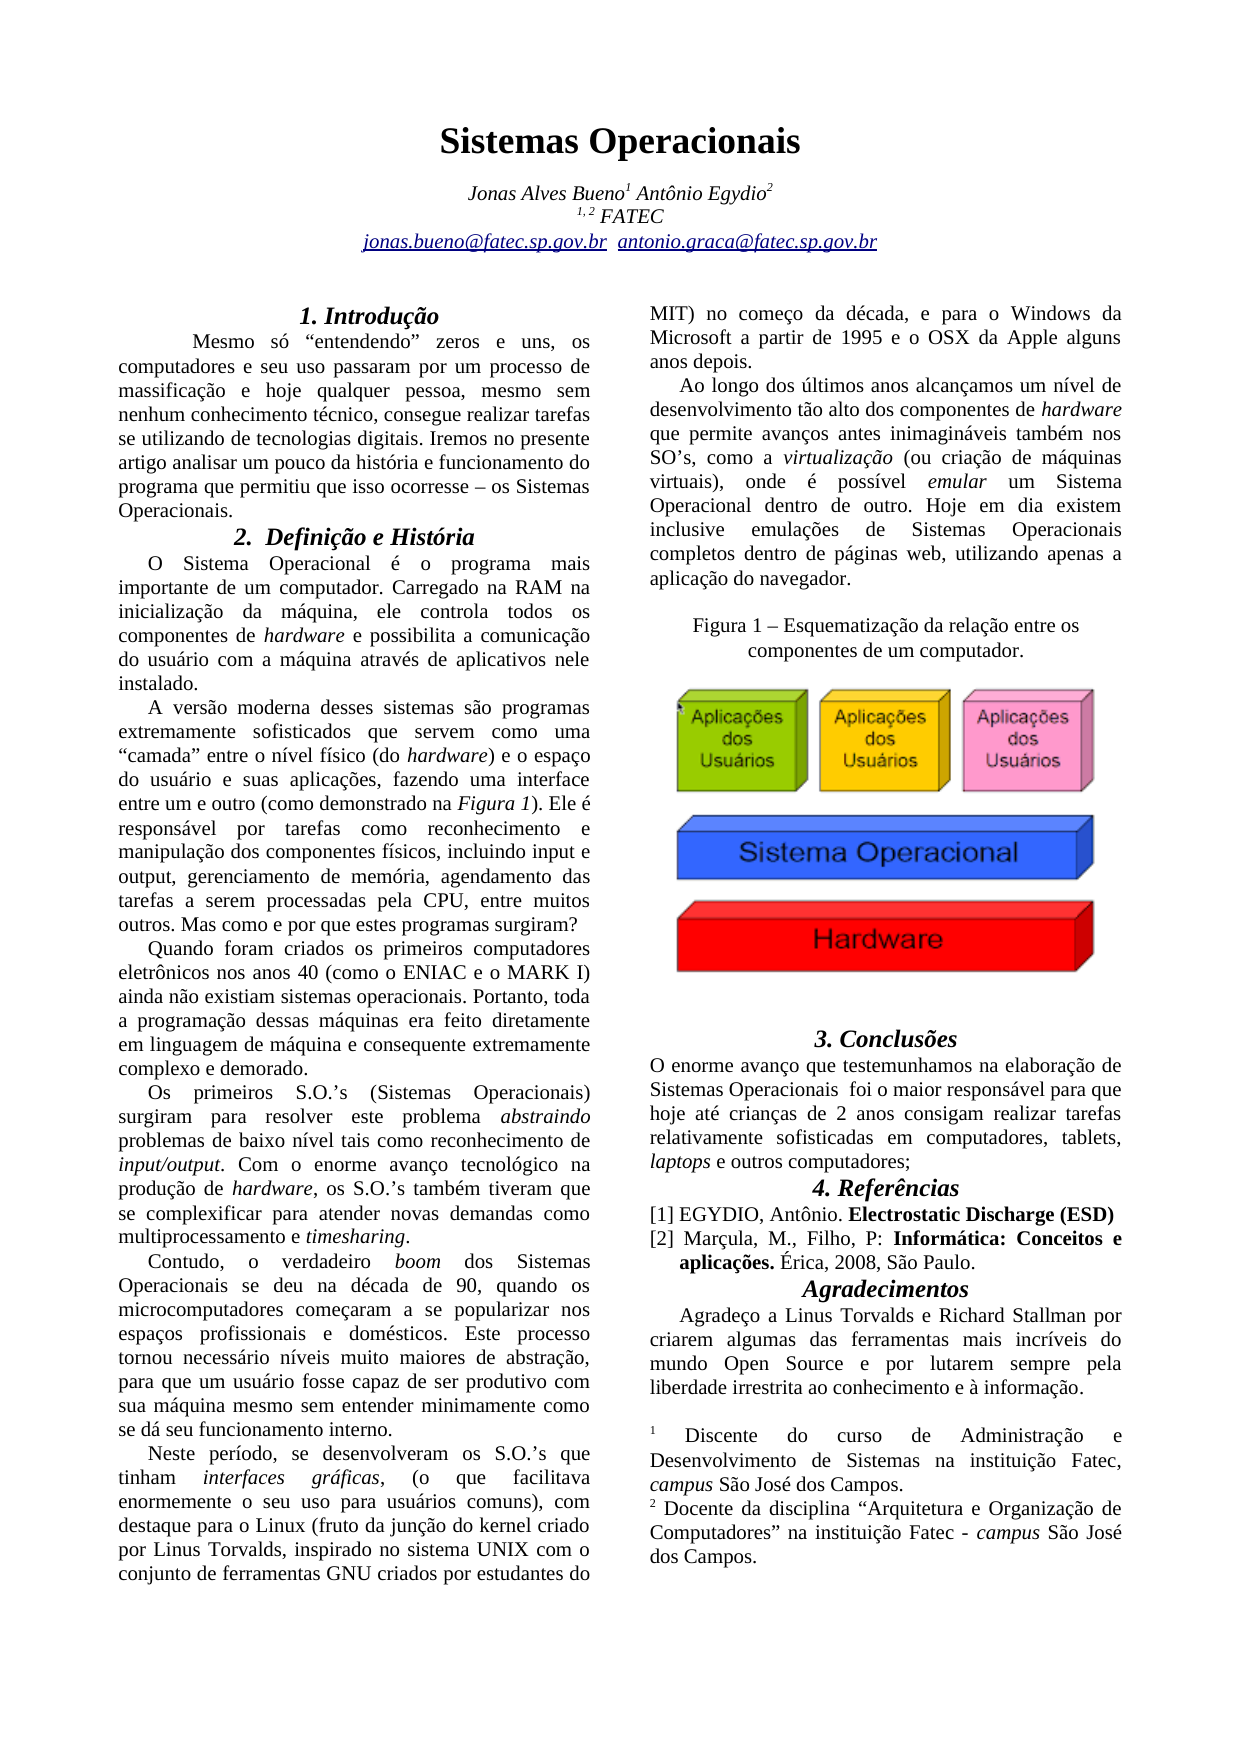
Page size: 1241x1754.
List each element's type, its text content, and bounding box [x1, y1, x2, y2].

text [1] EGYDIO, Antônio. Electrostatic Discharge (ESD) [649, 1202, 1122, 1226]
text Jonas Alves Bueno1 Antônio Egydio2 [118, 180, 1122, 204]
text A versão moderna desses sistemas são programas extremamente sofisticados que servem como uma “camada” entre o nível físico (do hardware) e o espaço do usuário e suas aplicações, fazendo uma interface entre um e outro (como demonstrado na Figura 1). Ele é responsável por tarefas como reconhecimento e manipulação dos componentes físicos, incluindo input e output, gerenciamento de memória, agendamento das tarefas a serem processadas pela CPU, entre muitos outros. Mas como e por que estes programas surgiram? [118, 695, 591, 936]
text 2. Definição e História [118, 522, 591, 551]
text 1, 2 FATEC [118, 204, 1122, 228]
text Mesmo só “entendendo” zeros e uns, os computadores e seu uso passaram por um processo de massificação e hoje qualquer pessoa, mesmo sem nenhum conhecimento técnico, consegue realizar tarefas se utilizando de tecnologias digitais. Iremos no presente artigo analisar um pouco da história e funcionamento do programa que permitiu que isso ocorresse – os Sistemas Operacionais. [118, 329, 591, 522]
text 1 Discente do curso de Administração e Desenvolvimento de Sistemas na instituição Fatec, campus São José dos Campos. [649, 1423, 1122, 1496]
text [2] Marçula, M., Filho, P: Informática: Conceitos e aplicações. Érica, 2008, São Paulo. [649, 1226, 1122, 1274]
text Agradeço a Linus Torvalds e Richard Stallman por criarem algumas das ferramentas mais incríveis do mundo Open Source e por lutarem sempre pela liberdade irrestrita ao conhecimento e à informação. [649, 1303, 1122, 1399]
text Agradecimentos [649, 1274, 1122, 1303]
text MIT) no começo da década, e para o Windows da Microsoft a partir de 1995 e o OSX da Apple alguns anos depois. [649, 301, 1122, 373]
text Os primeiros S.O.’s (Sistemas Operacionais) surgiram para resolver este problema abstraindo problemas de baixo nível tais como reconhecimento de input/output. Com o enorme avanço tecnológico na produção de hardware, os S.O.’s também tiveram que se complexificar para atender novas demandas como multiprocessamento e timesharing. [118, 1080, 591, 1248]
text Quando foram criados os primeiros computadores eletrônicos nos anos 40 (como o ENIAC e o MARK I) ainda não existiam sistemas operacionais. Portanto, toda a programação dessas máquinas era feito diretamente em linguagem de máquina e consequente extremamente complexo e demorado. [118, 936, 591, 1080]
picture [674, 685, 1098, 977]
text 3. Conclusões [649, 1024, 1122, 1053]
text jonas.bueno@fatec.sp.gov.br antonio.graca@fatec.sp.gov.br [118, 228, 1122, 253]
text 1. Introdução [118, 301, 591, 329]
text Neste período, se desenvolveram os S.O.’s que tinham interfaces gráficas, (o que facilitava enormemente o seu uso para usuários comuns), com destaque para o Linux (fruto da junção do kernel criado por Linus Torvalds, inspirado no sistema UNIX com o conjunto de ferramentas GNU criados por estudantes do [118, 1441, 591, 1585]
text Contudo, o verdadeiro boom dos Sistemas Operacionais se deu na década de 90, quando os microcomputadores começaram a se popularizar nos espaços profissionais e domésticos. Este processo tornou necessário níveis muito maiores de abstração, para que um usuário fosse capaz de ser produtivo com sua máquina mesmo sem entender minimamente como se dá seu funcionamento interno. [118, 1248, 591, 1441]
text O enorme avanço que testemunhamos na elaboração de Sistemas Operacionais foi o maior responsável para que hoje até crianças de 2 anos consigam realizar tarefas relativamente sofisticadas em computadores, tablets, laptops e outros computadores; [649, 1053, 1122, 1173]
text O Sistema Operacional é o programa mais importante de um computador. Carregado na RAM na inicialização da máquina, ele controla todos os componentes de hardware e possibilita a comunicação do usuário com a máquina através de aplicativos nele instalado. [118, 551, 591, 695]
subtitle Sistemas Operacionais [118, 118, 1122, 161]
text Figura 1 – Esquematização da relação entre os componentes de um computador. [649, 613, 1122, 662]
text Ao longo dos últimos anos alcançamos um nível de desenvolvimento tão alto dos componentes de hardware que permite avanços antes inimagináveis também nos SO’s, como a virtualização (ou criação de máquinas virtuais), onde é possível emular um Sistema Operacional dentro de outro. Hoje em dia existem inclusive emulações de Sistemas Operacionais completos dentro de páginas web, utilizando apenas a aplicação do navegador. [649, 373, 1122, 589]
text 2 Docente da disciplina “Arquitetura e Organização de Computadores” na instituição Fatec - campus São José dos Campos. [649, 1496, 1122, 1568]
text 4. Referências [649, 1173, 1122, 1202]
